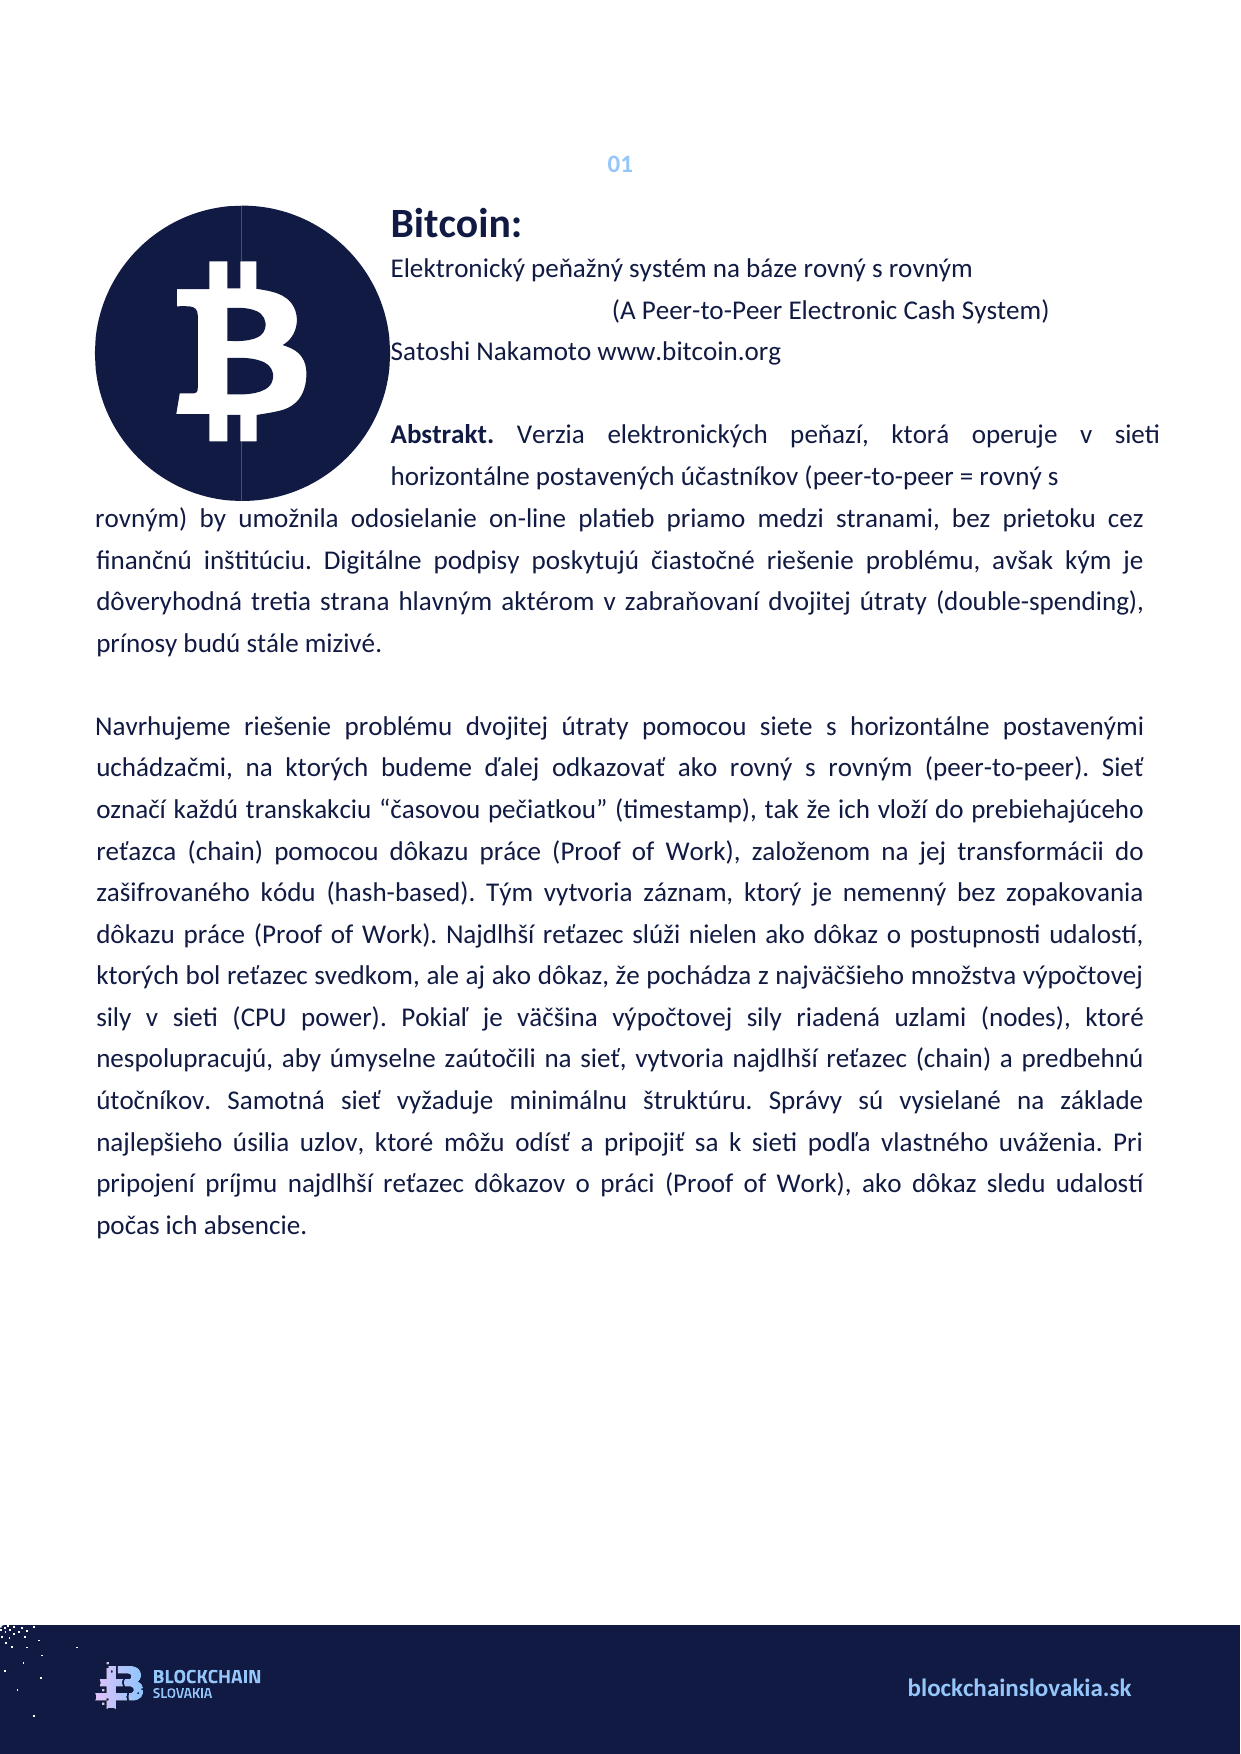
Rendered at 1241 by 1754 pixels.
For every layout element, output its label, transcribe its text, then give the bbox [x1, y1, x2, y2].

text [198, 334, 305, 367]
text [95, 418, 189, 492]
text rovným) by umožnila odosielanie on-line platieb priamo medzi stranami, bez prietoku cez finančnú inštitúciu. Digitálne podpisy poskytujú čiastočné riešenie problému, avšak kým je dôveryhodná tretia strana hlavným aktérom v zabraňovaní dvojitej útraty (double-spending), prínosy budú stále mizivé. [95, 501, 1145, 659]
text Bitcoin: [95, 197, 1162, 248]
text (A Peer-to-Peer Electronic Cash System) [378, 293, 1162, 326]
text Abstrakt. Verzia elektronických peňazí, ktorá operuje v sieti horizontálne postavených účastníkov (peer-to-peer = rovný s [296, 418, 1161, 492]
text Elektronický peňažný systém na báze rovný s rovným [350, 251, 1161, 284]
text Navrhujeme riešenie problému dvojitej útraty pomocou siete s horizontálne postavenými uchádzačmi, na ktorých budeme ďalej odkazovať ako rovný s rovným (peer-to-peer). Sieť označí každú transkakciu “časovou pečiatkou” (timestamp), tak že ich vloží do prebiehajúceho reťazca (chain) pomocou dôkazu práce (Proof of Work), založenom na jej transformácii do zašifrovaného kódu (hash-based). Tým vytvoria záznam, ktorý je nemenný bez zopakovania dôkazu práce (Proof of Work). Najdlhší reťazec slúži nielen ako dôkaz o postupnosti udalostí, ktorých bol reťazec svedkom, ale aj ako dôkaz, že pochádza z najväčšieho množstva výpočtovej sily v sieti (CPU power). Pokiaľ je väčšina výpočtovej sily riadená uzlami (nodes), ktoré nespolupracujú, aby úmyselne zaútočili na sieť, vytvoria najdlhší reťazec (chain) a predbehnú útočníkov. Samotná sieť vyžaduje minimálnu štruktúru. Správy sú vysielané na základe najlepšieho úsilia uzlov, ktoré môžu odísť a pripojiť sa k sieti podľa vlastného uváženia. Pri pripojení príjmu najdlhší reťazec dôkazov o práci (Proof of Work), ako dôkaz sledu udalostí počas ich absencie. [95, 709, 1145, 1241]
text Satoshi Nakamoto www.bitcoin.org [389, 334, 855, 367]
text [204, 293, 296, 326]
subtitle 01 [95, 148, 1145, 178]
text [95, 251, 135, 284]
